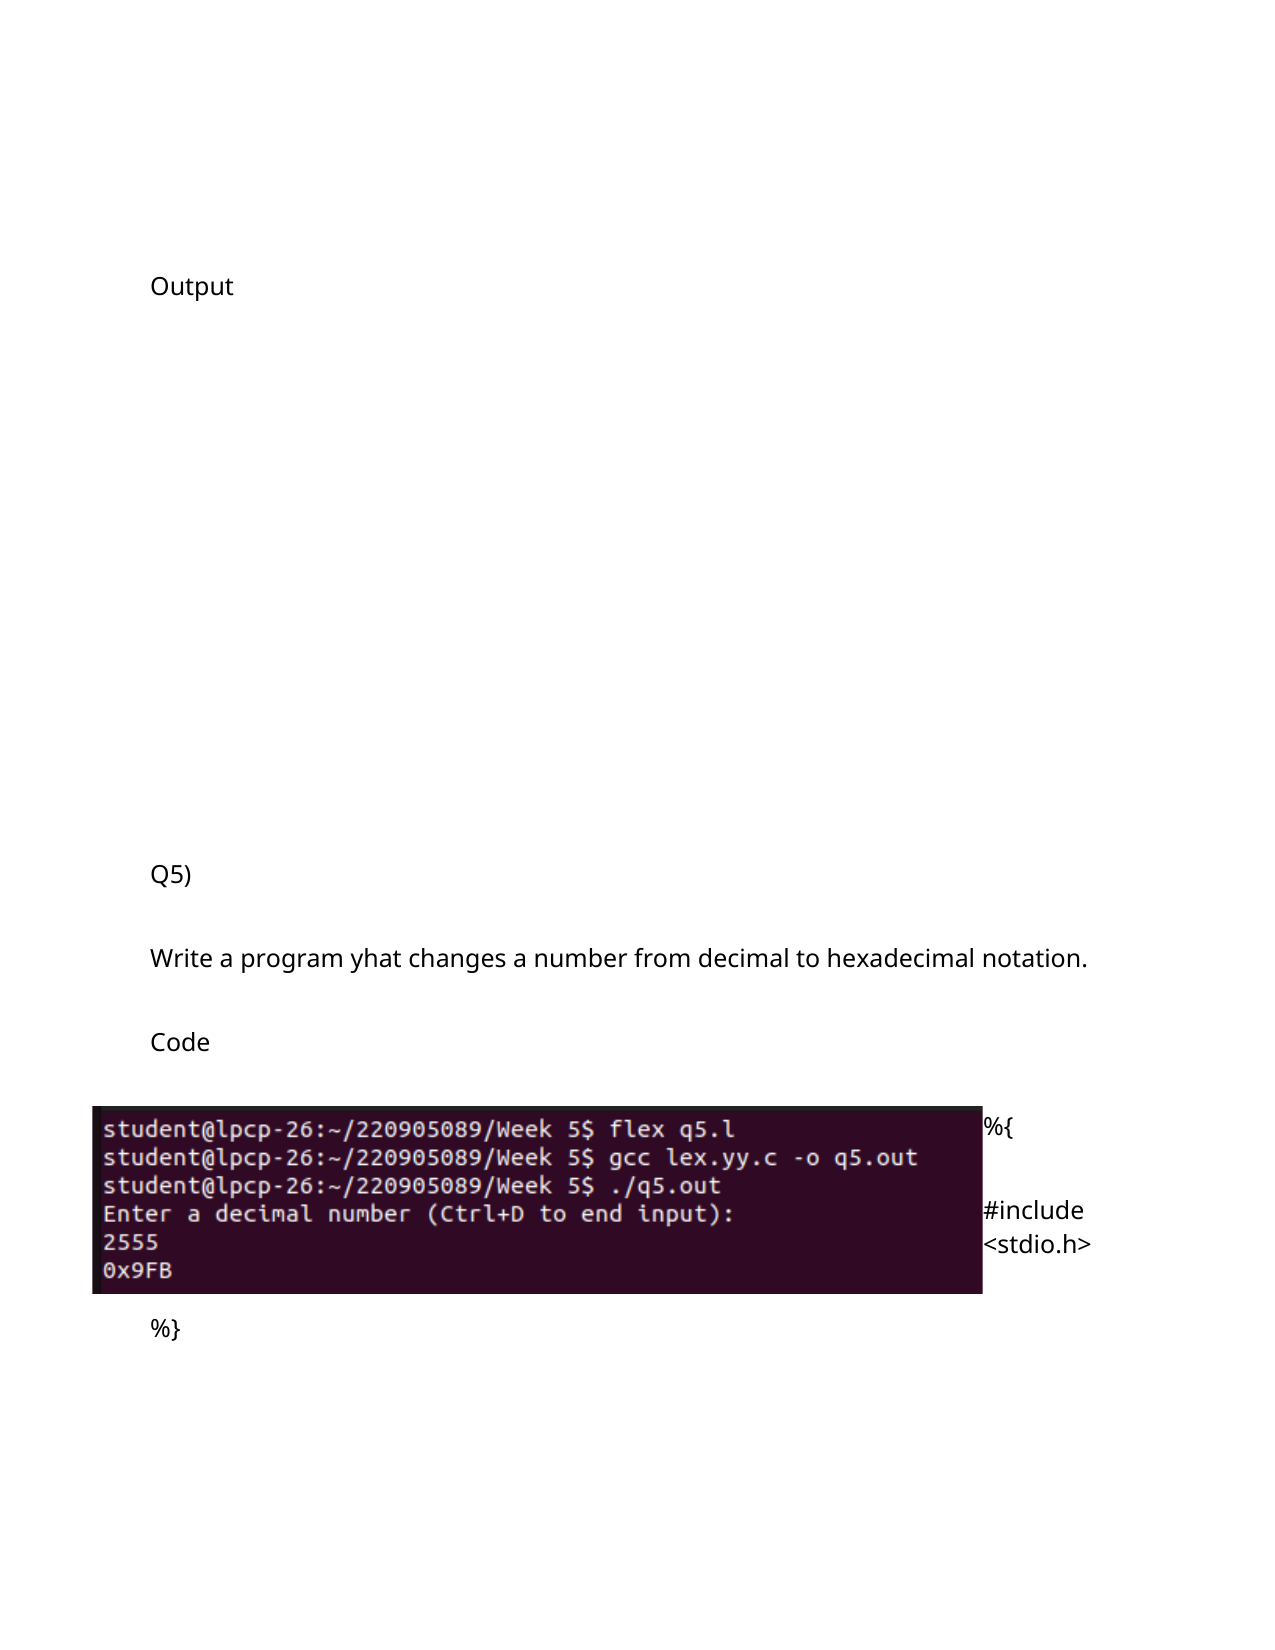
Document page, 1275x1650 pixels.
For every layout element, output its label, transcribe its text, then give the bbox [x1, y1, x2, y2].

text %} [150, 1311, 1125, 1345]
text Write a program yhat changes a number from decimal to hexadecimal notation. [150, 941, 1125, 975]
text #include <stdio.h> [983, 1193, 1125, 1261]
text Q5) [150, 857, 1125, 891]
text Code [150, 1025, 1125, 1059]
text Output [150, 268, 1125, 302]
text %{ [983, 1109, 1125, 1143]
picture [92, 1106, 983, 1294]
